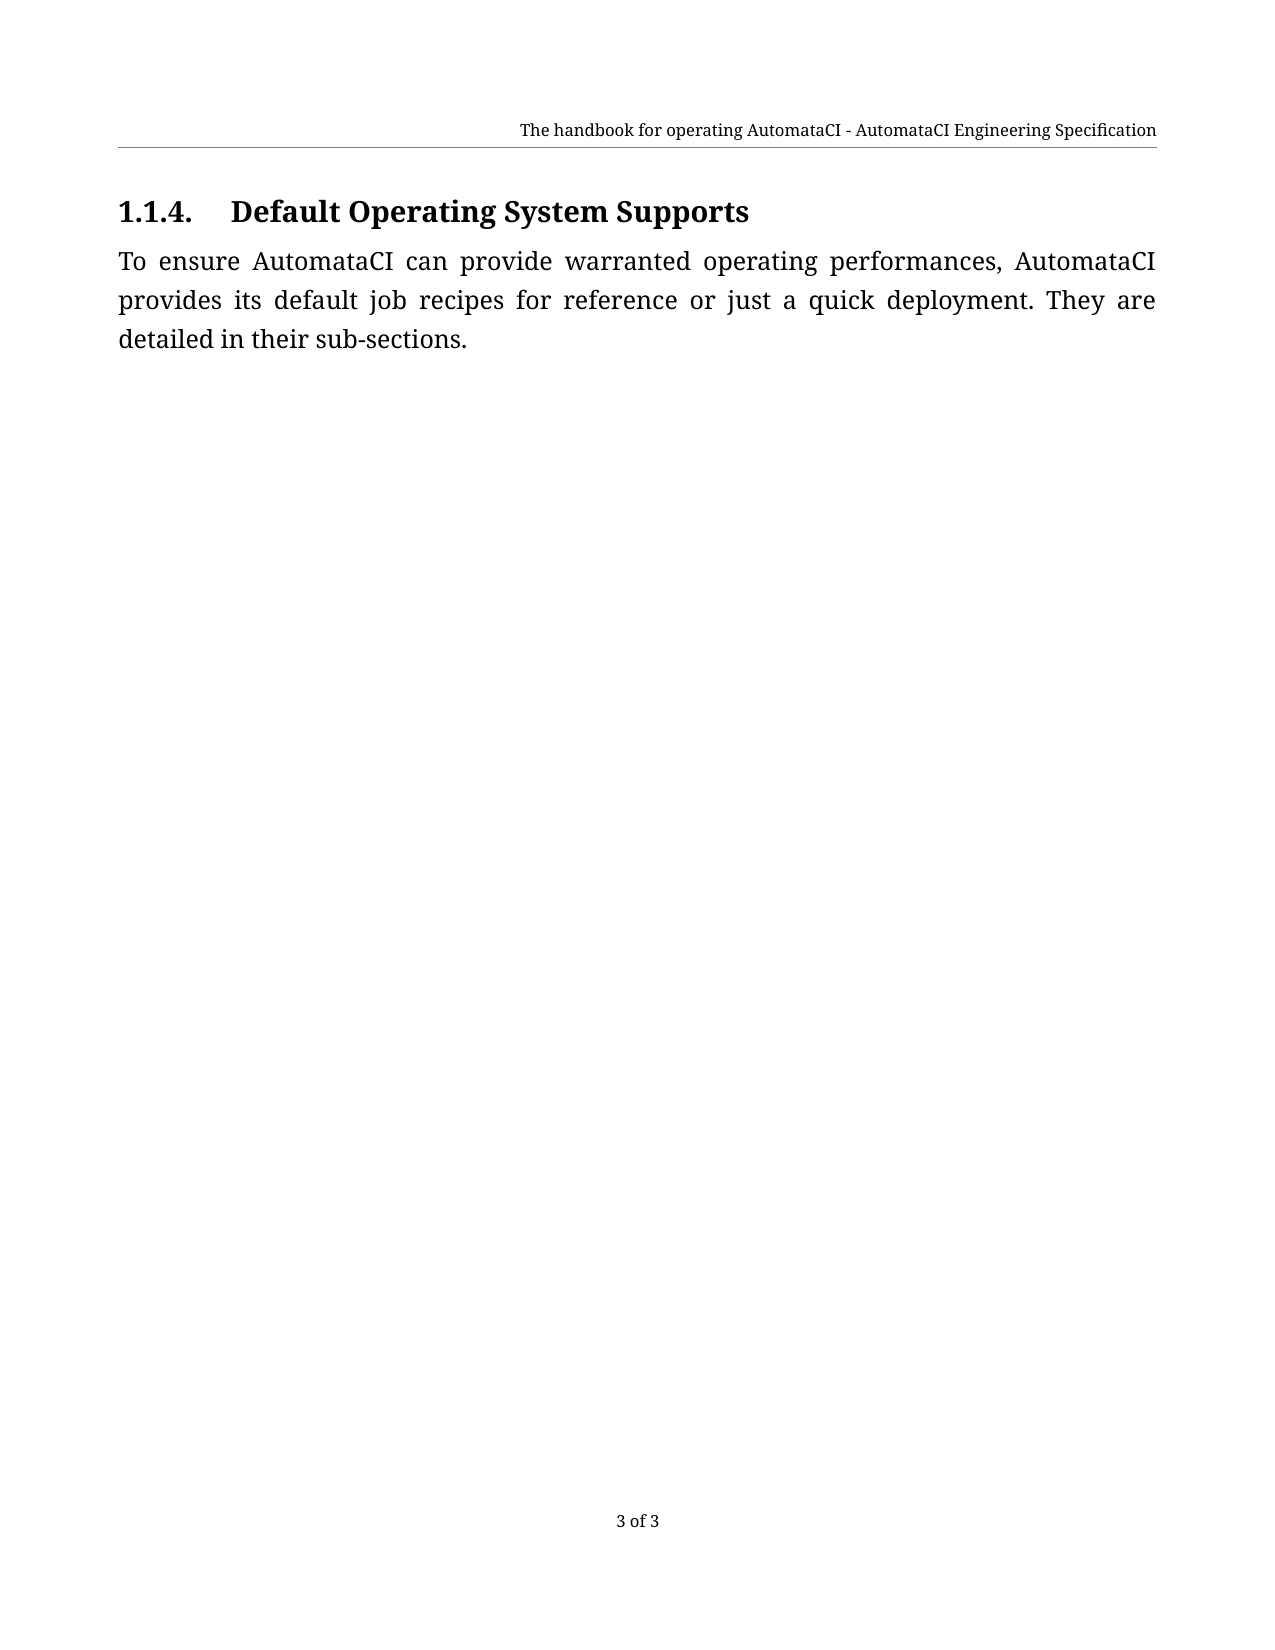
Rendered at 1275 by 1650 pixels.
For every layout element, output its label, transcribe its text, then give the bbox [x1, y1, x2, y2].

subtitle Default Operating System Supports [118, 191, 1157, 231]
text To ensure AutomataCI can provide warranted operating performances, AutomataCI provides its default job recipes for reference or just a quick deployment. They are detailed in their sub-sections. [118, 243, 1157, 356]
